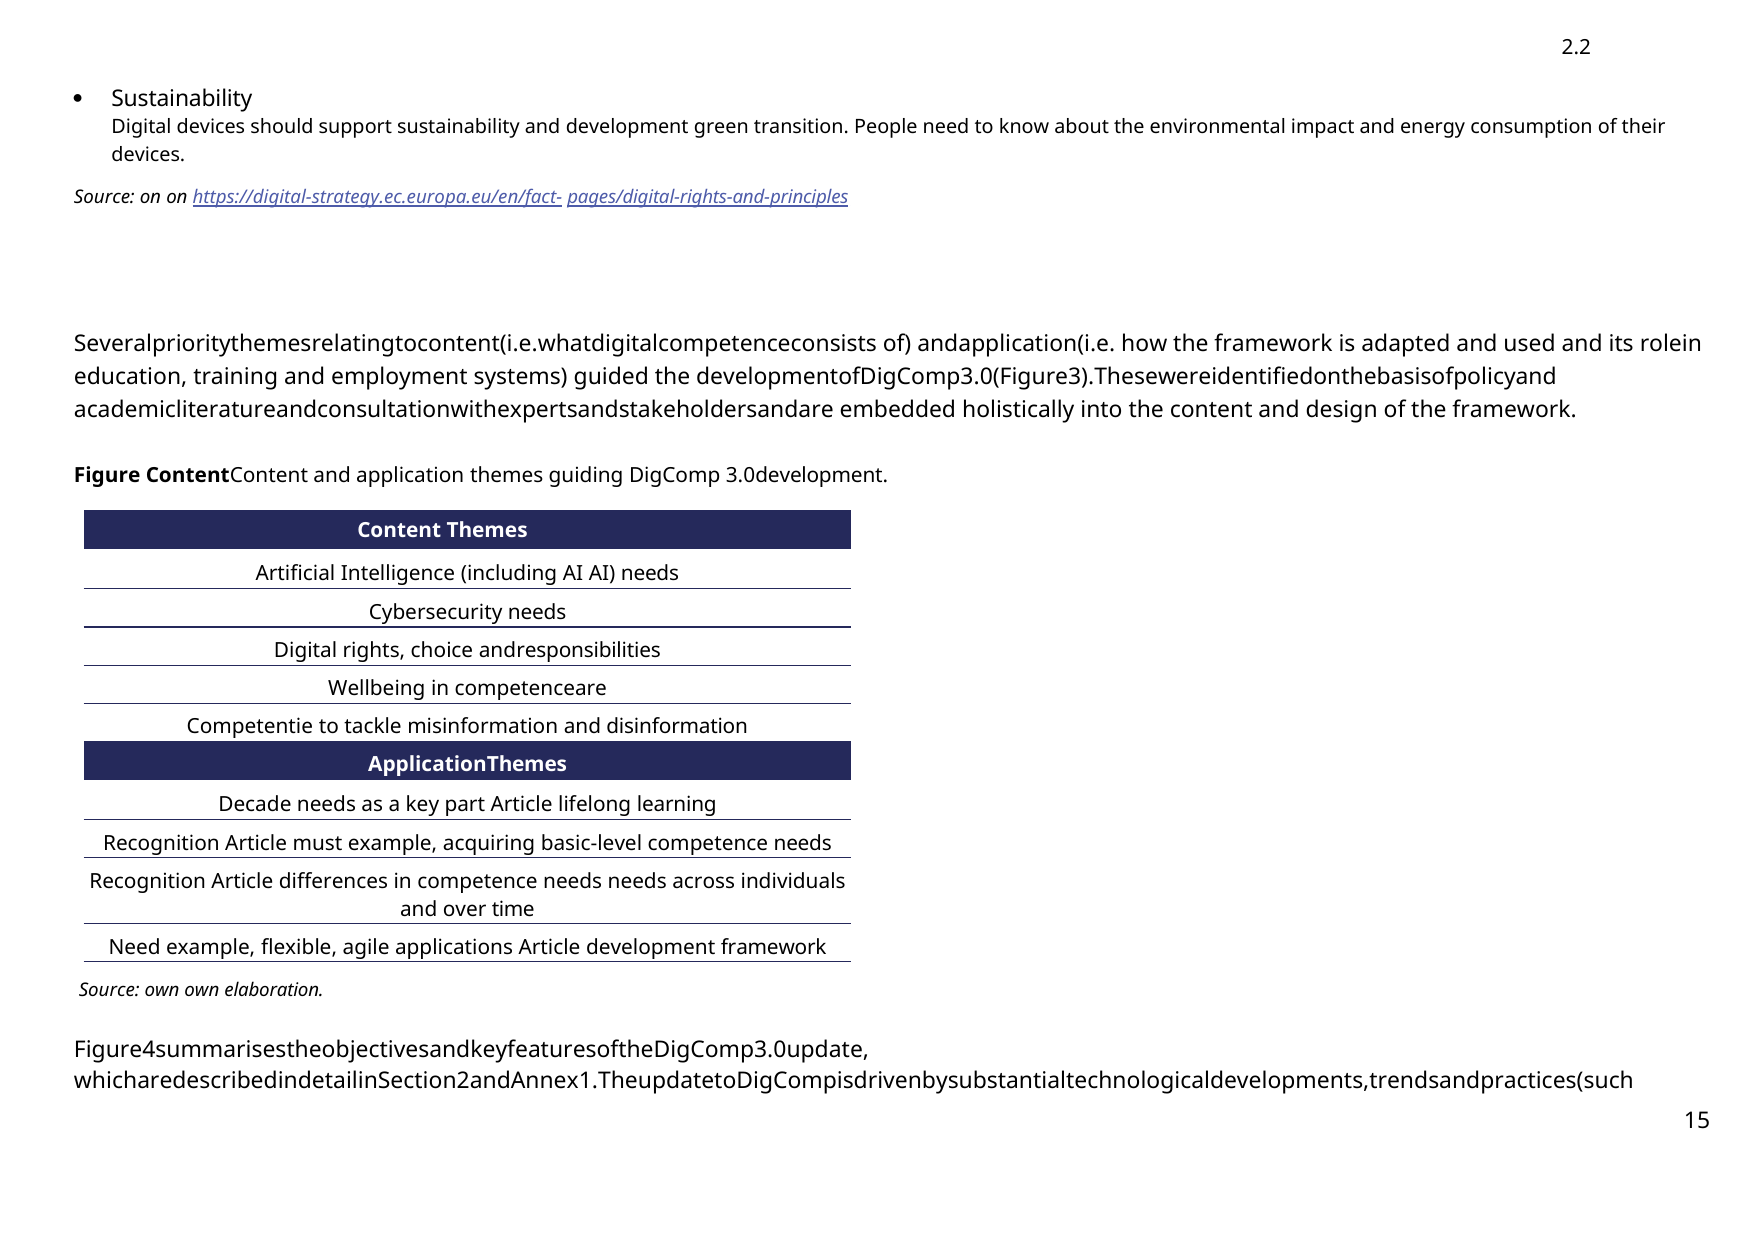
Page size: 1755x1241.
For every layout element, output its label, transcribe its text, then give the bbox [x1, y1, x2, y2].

table_cell Cybersecurity needs [84, 589, 851, 626]
table_header Content Themes [84, 510, 851, 549]
text Figure4summarisestheobjectivesandkeyfeaturesoftheDigComp3.0update, whicharedescribedindetailinSection2andAnnex1.TheupdatetoDigCompisdrivenbysubstantialtechnologicaldevelopments,trendsandpractices(such [74, 1033, 1710, 1096]
table_cell Decade needs as a key part Article lifelong learning [84, 780, 851, 819]
table_cell Need example, flexible, agile applications Article development framework [84, 924, 851, 961]
text Source: on on https://digital-strategy.ec.europa.eu/en/fact- pages/digital-rights-and-principles [74, 184, 1660, 209]
text Source: own own elaboration. [78, 976, 1710, 1002]
text Figure ContentContent and application themes guiding DigComp 3.0development. [74, 461, 1710, 489]
table_cell Digital rights, choice andresponsibilities [84, 628, 851, 664]
text Severalprioritythemesrelatingtocontent(i.e.whatdigitalcompetenceconsists of) andapplication(i.e. how the framework is adapted and used and its rolein education, training and employment systems) guided the developmentofDigComp3.0(Figure3).Thesewereidentifiedonthebasisofpolicyand academicliteratureandconsultationwithexpertsandstakeholdersandare embedded holistically into the content and design of the framework. [74, 327, 1710, 424]
table_cell Wellbeing in competenceare [84, 666, 851, 703]
table_cell Recognition Article must example, acquiring basic-level competence needs [84, 820, 851, 857]
table_cell Artificial Intelligence (including AI AI) needs [84, 550, 851, 588]
table_cell Competentie to tackle misinformation and disinformation [84, 704, 851, 741]
table_cell Recognition Article differences in competence needs needs across individuals and over time [84, 858, 851, 923]
list Sustainability Digital devices should support sustainability and development green transition. People need to know about the environmental impact and energy consumption of their devices. [74, 82, 1710, 167]
table_cell ApplicationThemes [84, 741, 851, 780]
